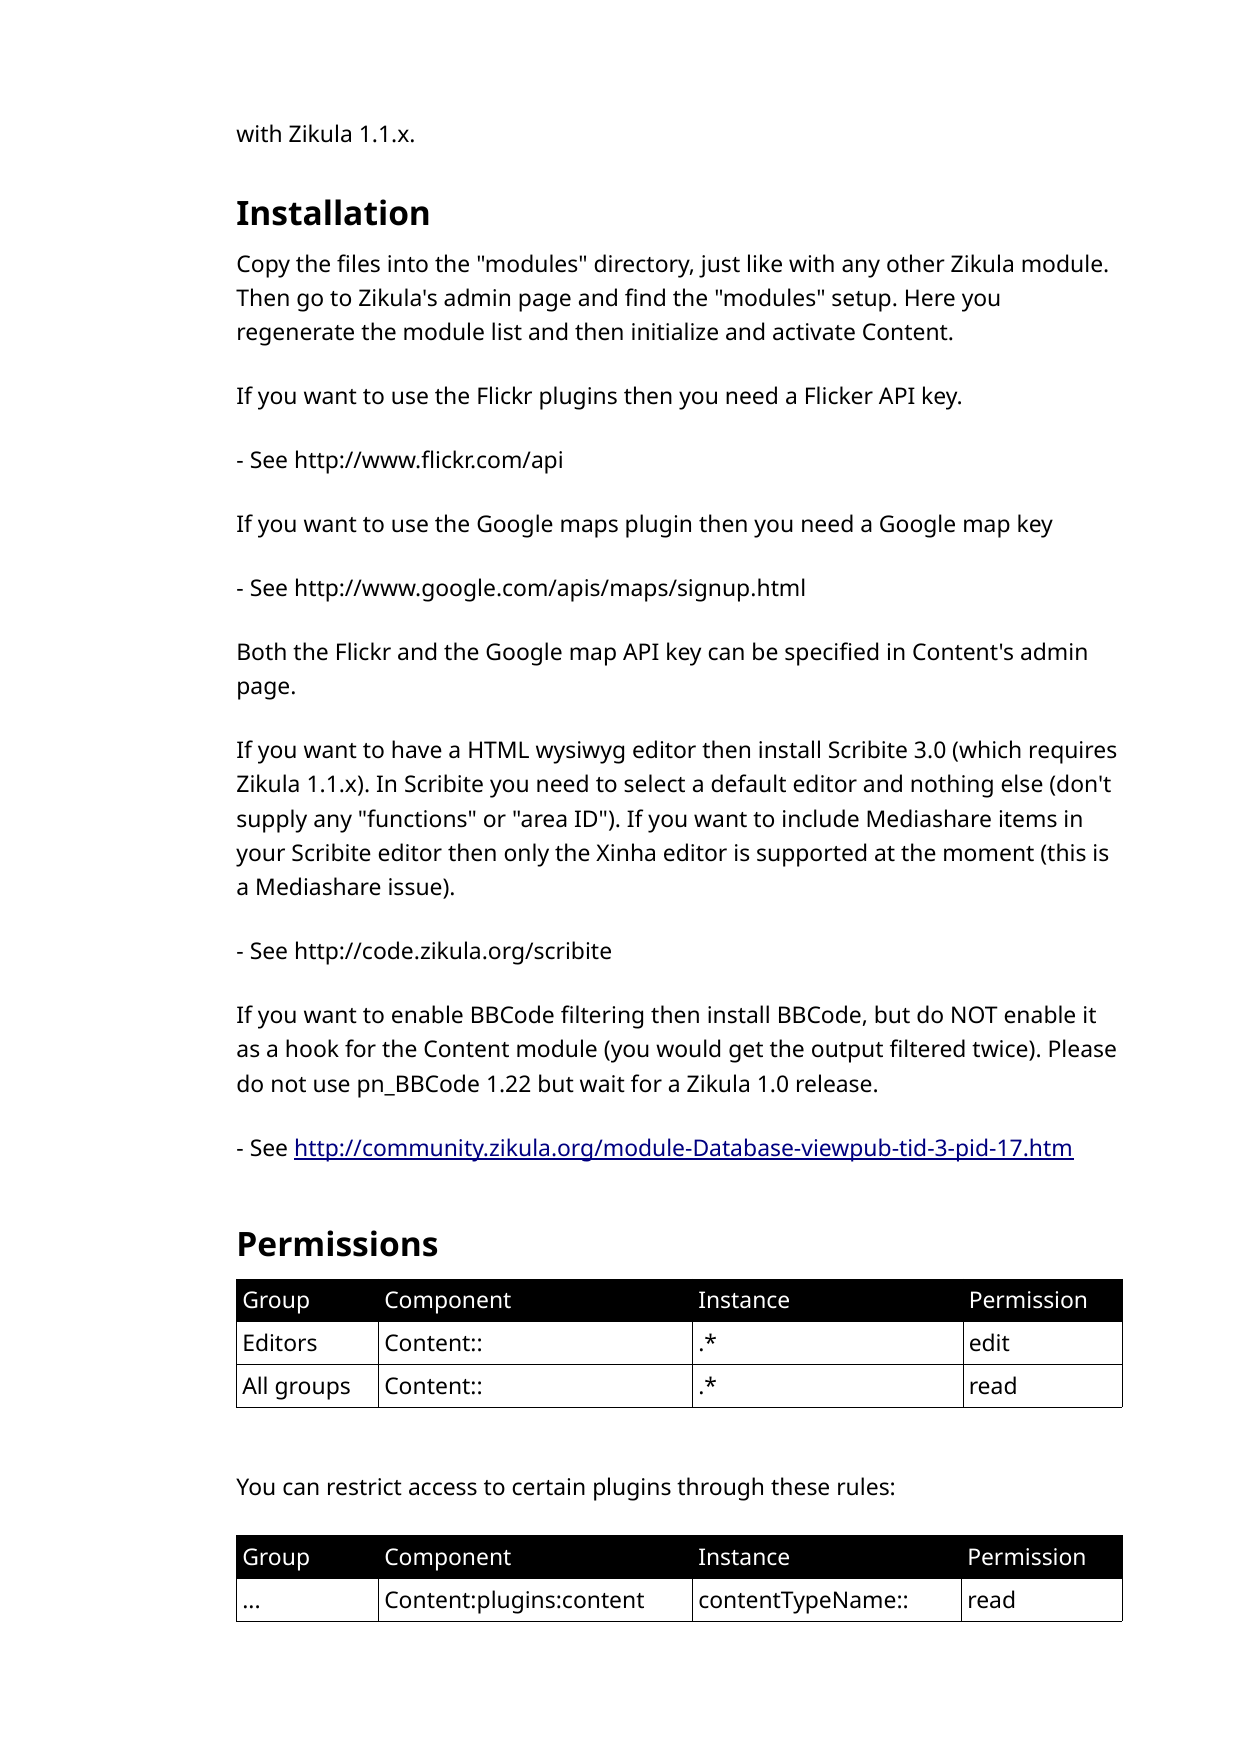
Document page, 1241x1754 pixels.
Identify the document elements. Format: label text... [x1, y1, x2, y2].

text If you want to enable BBCode filtering then install BBCode, but do NOT enable it as a hook for the Content module (you would get the output filtered twice). Please do not use pn_BBCode 1.22 but wait for a Zikula 1.0 release. [236, 999, 1122, 1099]
table_header Instance [693, 1536, 961, 1578]
table_header Group [237, 1536, 378, 1578]
table_cell .* [693, 1322, 963, 1364]
table_header Component [379, 1536, 692, 1578]
table_cell .* [693, 1365, 963, 1407]
table_header Group [237, 1280, 378, 1321]
table_header Permission [962, 1536, 1122, 1578]
text You can restrict access to certain plugins through these rules: [236, 1471, 1122, 1502]
text If you want to use the Flickr plugins then you need a Flicker API key. [236, 380, 1122, 411]
text If you want to use the Google maps plugin then you need a Google map key [236, 508, 1122, 539]
table_cell read [962, 1579, 1122, 1621]
text - See http://www.flickr.com/api [236, 444, 1122, 475]
table_header Instance [693, 1280, 963, 1321]
subtitle Installation [236, 189, 1122, 235]
table_cell edit [964, 1322, 1122, 1364]
text with Zikula 1.1.x. [236, 118, 1122, 149]
table_cell Content:: [379, 1365, 692, 1407]
table_cell contentTypeName:: [693, 1579, 961, 1621]
text - See http://community.zikula.org/module-Database-viewpub-tid-3-pid-17.htm [236, 1132, 1122, 1163]
subtitle Permissions [236, 1220, 1122, 1266]
table_cell Editors [237, 1322, 378, 1364]
table_cell Content:: [379, 1322, 692, 1364]
text - See http://code.zikula.org/scribite [236, 935, 1122, 966]
table_cell read [964, 1365, 1122, 1407]
text - See http://www.google.com/apis/maps/signup.html [236, 572, 1122, 603]
table_header Component [379, 1280, 692, 1321]
text Copy the files into the "modules" directory, just like with any other Zikula module. Then go to Zikula's admin page and find the "modules" setup. Here you regenerate the module list and then initialize and activate Content. [236, 247, 1122, 347]
table_cell All groups [237, 1365, 378, 1407]
table_cell ... [237, 1579, 378, 1621]
text Both the Flickr and the Google map API key can be specified in Content's admin page. [236, 636, 1122, 701]
table_header Permission [964, 1280, 1122, 1321]
table_cell Content:plugins:content [379, 1579, 692, 1621]
text If you want to have a HTML wysiwyg editor then install Scribite 3.0 (which requires Zikula 1.1.x). In Scribite you need to select a default editor and nothing else (don't supply any "functions" or "area ID"). If you want to include Mediashare items in your Scribite editor then only the Xinha editor is supported at the moment (this is a Mediashare issue). [236, 734, 1122, 902]
